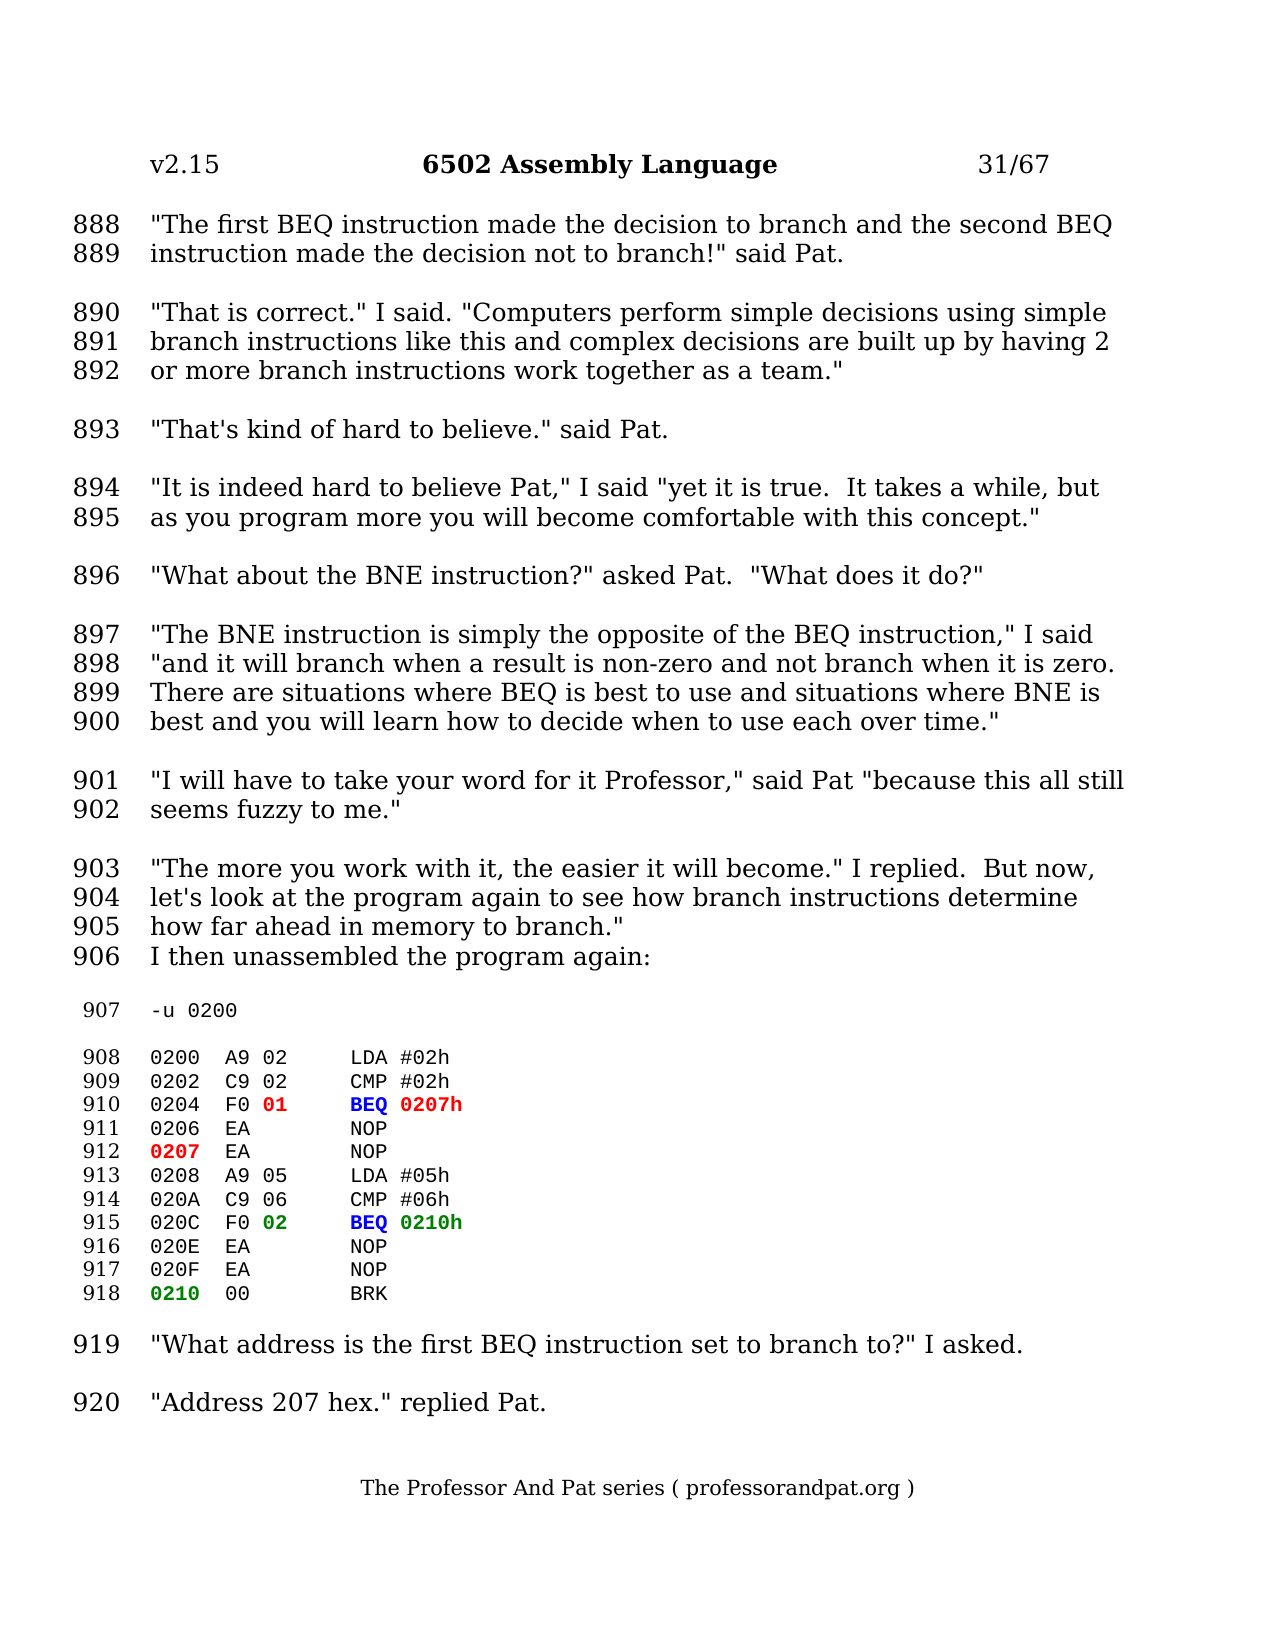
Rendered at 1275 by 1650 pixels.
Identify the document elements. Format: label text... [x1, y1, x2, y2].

text "The first BEQ instruction made the decision to branch and the second BEQ instruction made the decision not to branch!" said Pat. [150, 210, 1125, 268]
text "I will have to take your word for it Professor," said Pat "because this all still seems fuzzy to me." [150, 766, 1125, 825]
text "That is correct." I said. "Computers perform simple decisions using simple branch instructions like this and complex decisions are built up by having 2 or more branch instructions work together as a team." [150, 298, 1125, 386]
text 020A C9 06 CMP #06h [150, 1189, 1125, 1212]
text 0206 EA NOP [150, 1118, 1125, 1142]
text "That's kind of hard to believe." said Pat. [150, 415, 1125, 444]
text "The more you work with it, the easier it will become." I replied. But now, let's look at the program again to see how branch instructions determine how far ahead in memory to branch." [150, 854, 1125, 942]
text 0200 A9 02 LDA #02h [150, 1047, 1125, 1071]
text "What address is the first BEQ instruction set to branch to?" I asked. [150, 1330, 1125, 1359]
text -u 0200 [150, 1000, 1125, 1024]
text 0204 F0 01 BEQ 0207h [150, 1094, 1125, 1118]
text 0207 EA NOP [150, 1142, 1125, 1165]
text "Address 207 hex." replied Pat. [150, 1388, 1125, 1418]
text 020E EA NOP [150, 1236, 1125, 1259]
text "It is indeed hard to believe Pat," I said "yet it is true. It takes a while, but as you program more you will become comfortable with this concept." [150, 473, 1125, 532]
text I then unassembled the program again: [150, 942, 1125, 971]
text 020F EA NOP [150, 1259, 1125, 1283]
text 0208 A9 05 LDA #05h [150, 1165, 1125, 1189]
text "The BNE instruction is simply the opposite of the BEQ instruction," I said "and it will branch when a result is non-zero and not branch when it is zero. There are situations where BEQ is best to use and situations where BNE is best and you will learn how to decide when to use each over time." [150, 620, 1125, 737]
text 0202 C9 02 CMP #02h [150, 1071, 1125, 1094]
text 020C F0 02 BEQ 0210h [150, 1212, 1125, 1236]
text 0210 00 BRK [150, 1283, 1125, 1306]
text "What about the BNE instruction?" asked Pat. "What does it do?" [150, 561, 1125, 591]
